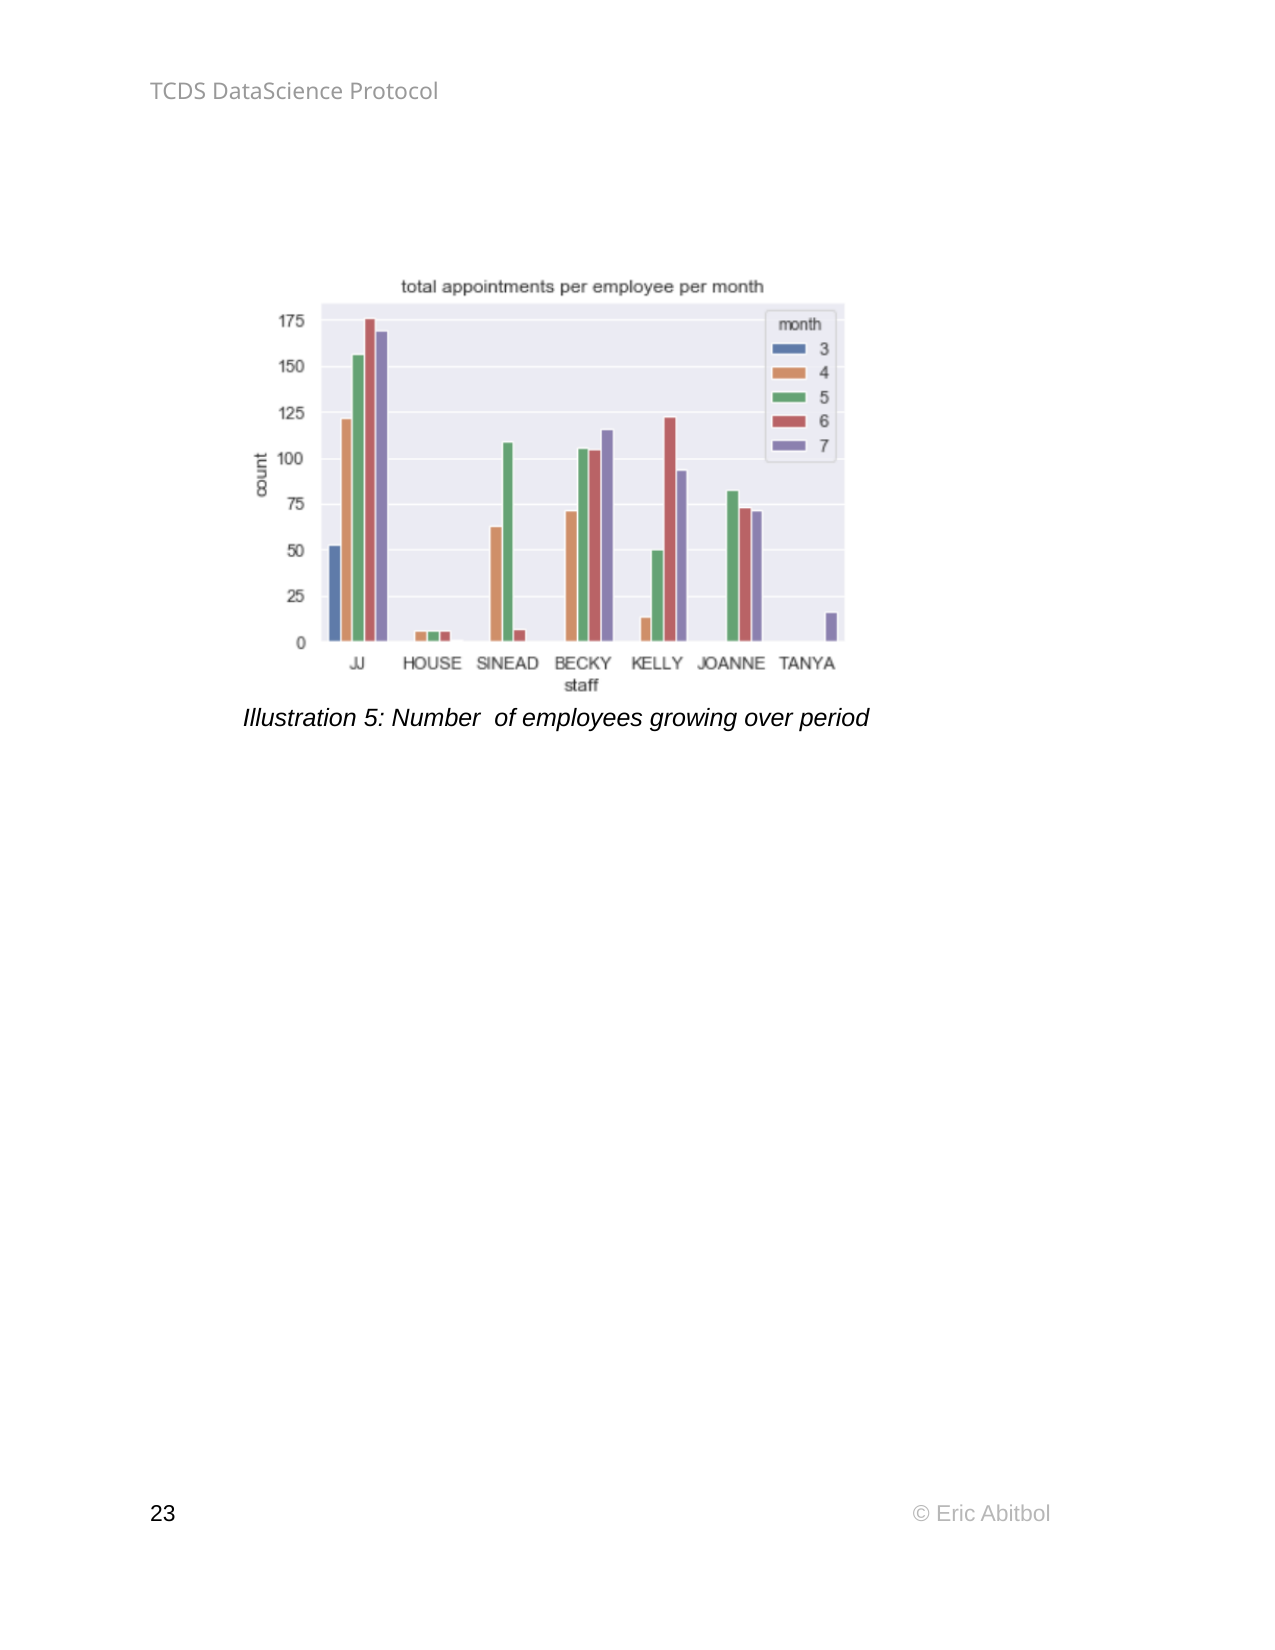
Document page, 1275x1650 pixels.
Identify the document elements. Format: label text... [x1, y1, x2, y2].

text Illustration 5: Number of employees growing over period [243, 699, 886, 732]
picture [242, 266, 887, 699]
